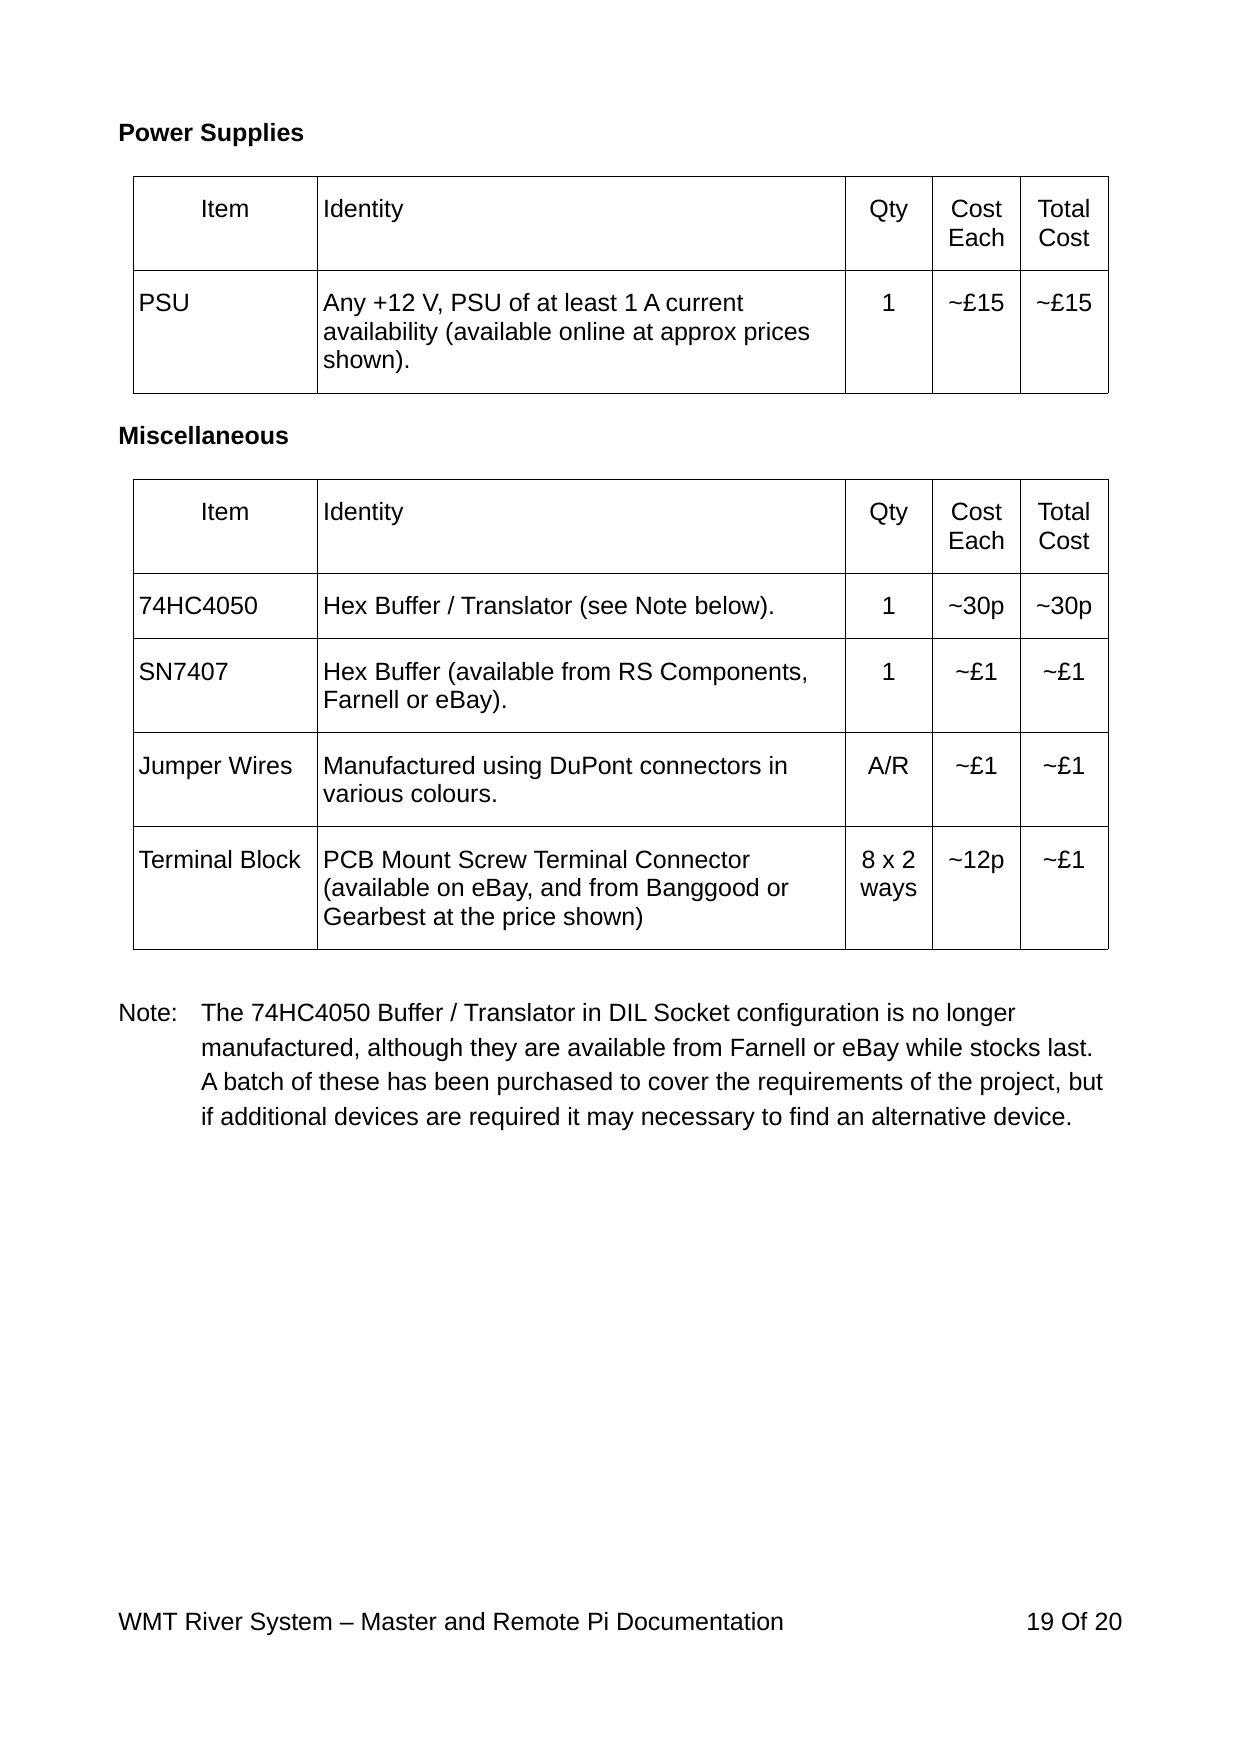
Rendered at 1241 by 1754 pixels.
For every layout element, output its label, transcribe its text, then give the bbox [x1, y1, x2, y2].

table_cell ~12p [933, 827, 1020, 949]
table_header Qty [846, 177, 932, 270]
table_cell 74HC4050 [134, 574, 317, 638]
table_cell 1 [846, 574, 932, 638]
table_cell ~£1 [1021, 827, 1108, 949]
text Miscellaneous [118, 421, 1122, 450]
table_cell PCB Mount Screw Terminal Connector (available on eBay, and from Banggood or Gearbest at the price shown) [318, 827, 845, 949]
text Power Supplies [118, 118, 1122, 147]
table_cell ~£15 [933, 271, 1020, 392]
table_cell ~30p [933, 574, 1020, 638]
table_header Qty [846, 480, 932, 573]
table_cell ~30p [1021, 574, 1108, 638]
table_cell 8 x 2 ways [846, 827, 932, 949]
table_cell ~£1 [1021, 639, 1108, 732]
table_header Item [134, 177, 317, 270]
table_cell A/R [846, 733, 932, 826]
table_cell 1 [846, 639, 932, 732]
table_cell Hex Buffer (available from RS Components, Farnell or eBay). [318, 639, 845, 732]
table_header Item [134, 480, 317, 573]
table_cell ~£1 [1021, 733, 1108, 826]
table_header Cost Each [933, 177, 1020, 270]
table_cell ~£1 [933, 639, 1020, 732]
table_cell Hex Buffer / Translator (see Note below). [318, 574, 845, 638]
table_cell ~£15 [1021, 271, 1108, 392]
table_header Cost Each [933, 480, 1020, 573]
table_header Identity [318, 480, 845, 573]
table_cell ~£1 [933, 733, 1020, 826]
table_cell Any +12 V, PSU of at least 1 A current availability (available online at approx prices shown). [318, 271, 845, 392]
text Note: The 74HC4050 Buffer / Translator in DIL Socket configuration is no longer manufactured, although they are available from Farnell or eBay while stocks last. A batch of these has been purchased to cover the requirements of the project, but if additional devices are required it may necessary to find an alternative device. [118, 998, 1122, 1131]
table_cell SN7407 [134, 639, 317, 732]
table_header Total Cost [1021, 480, 1108, 573]
table_header Total Cost [1021, 177, 1108, 270]
table_cell 1 [846, 271, 932, 392]
table_cell Manufactured using DuPont connectors in various colours. [318, 733, 845, 826]
table_cell Jumper Wires [134, 733, 317, 826]
table_cell Terminal Block [134, 827, 317, 949]
table_header Identity [318, 177, 845, 270]
table_cell PSU [134, 271, 317, 392]
